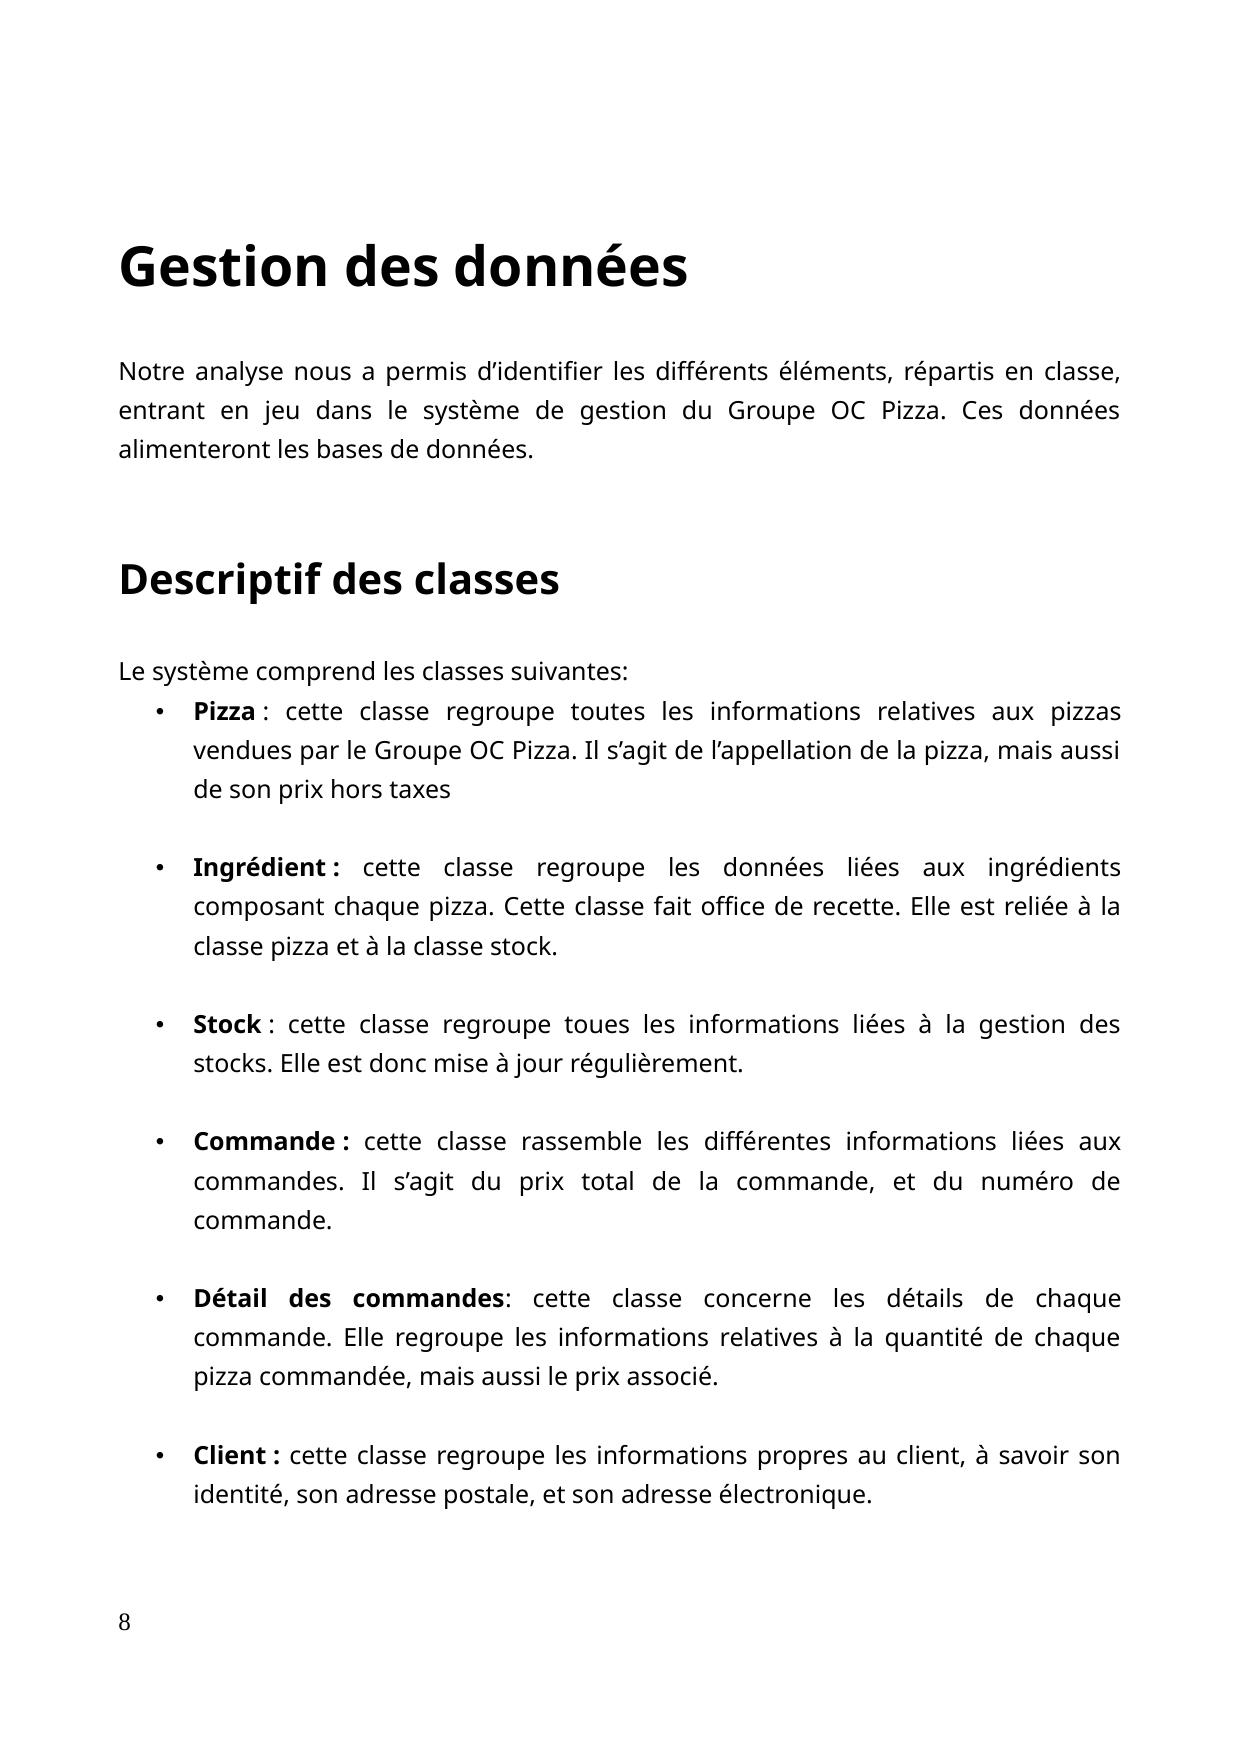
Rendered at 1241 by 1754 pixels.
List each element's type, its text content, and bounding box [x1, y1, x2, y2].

list Commande : cette classe rassemble les différentes informations liées aux commandes. Il s’agit du prix total de la commande, et du numéro de commande. [156, 1124, 1122, 1236]
subtitle Gestion des données [118, 227, 1122, 302]
text Notre analyse nous a permis d’identifier les différents éléments, répartis en classe, entrant en jeu dans le système de gestion du Groupe OC Pizza. Ces données alimenteront les bases de données. [118, 354, 1122, 466]
list Pizza : cette classe regroupe toutes les informations relatives aux pizzas vendues par le Groupe OC Pizza. Il s’agit de l’appellation de la pizza, mais aussi de son prix hors taxes [156, 693, 1122, 806]
text Le système comprend les classes suivantes: [118, 654, 1122, 688]
list Ingrédient : cette classe regroupe les données liées aux ingrédients composant chaque pizza. Cette classe fait office de recette. Elle est reliée à la classe pizza et à la classe stock. [156, 850, 1122, 962]
list Client : cette classe regroupe les informations propres au client, à savoir son identité, son adresse postale, et son adresse électronique. [156, 1437, 1122, 1511]
subtitle Descriptif des classes [118, 549, 1122, 606]
list Détail des commandes: cette classe concerne les détails de chaque commande. Elle regroupe les informations relatives à la quantité de chaque pizza commandée, mais aussi le prix associé. [156, 1281, 1122, 1393]
list Stock : cette classe regroupe toues les informations liées à la gestion des stocks. Elle est donc mise à jour régulièrement. [156, 1006, 1122, 1080]
